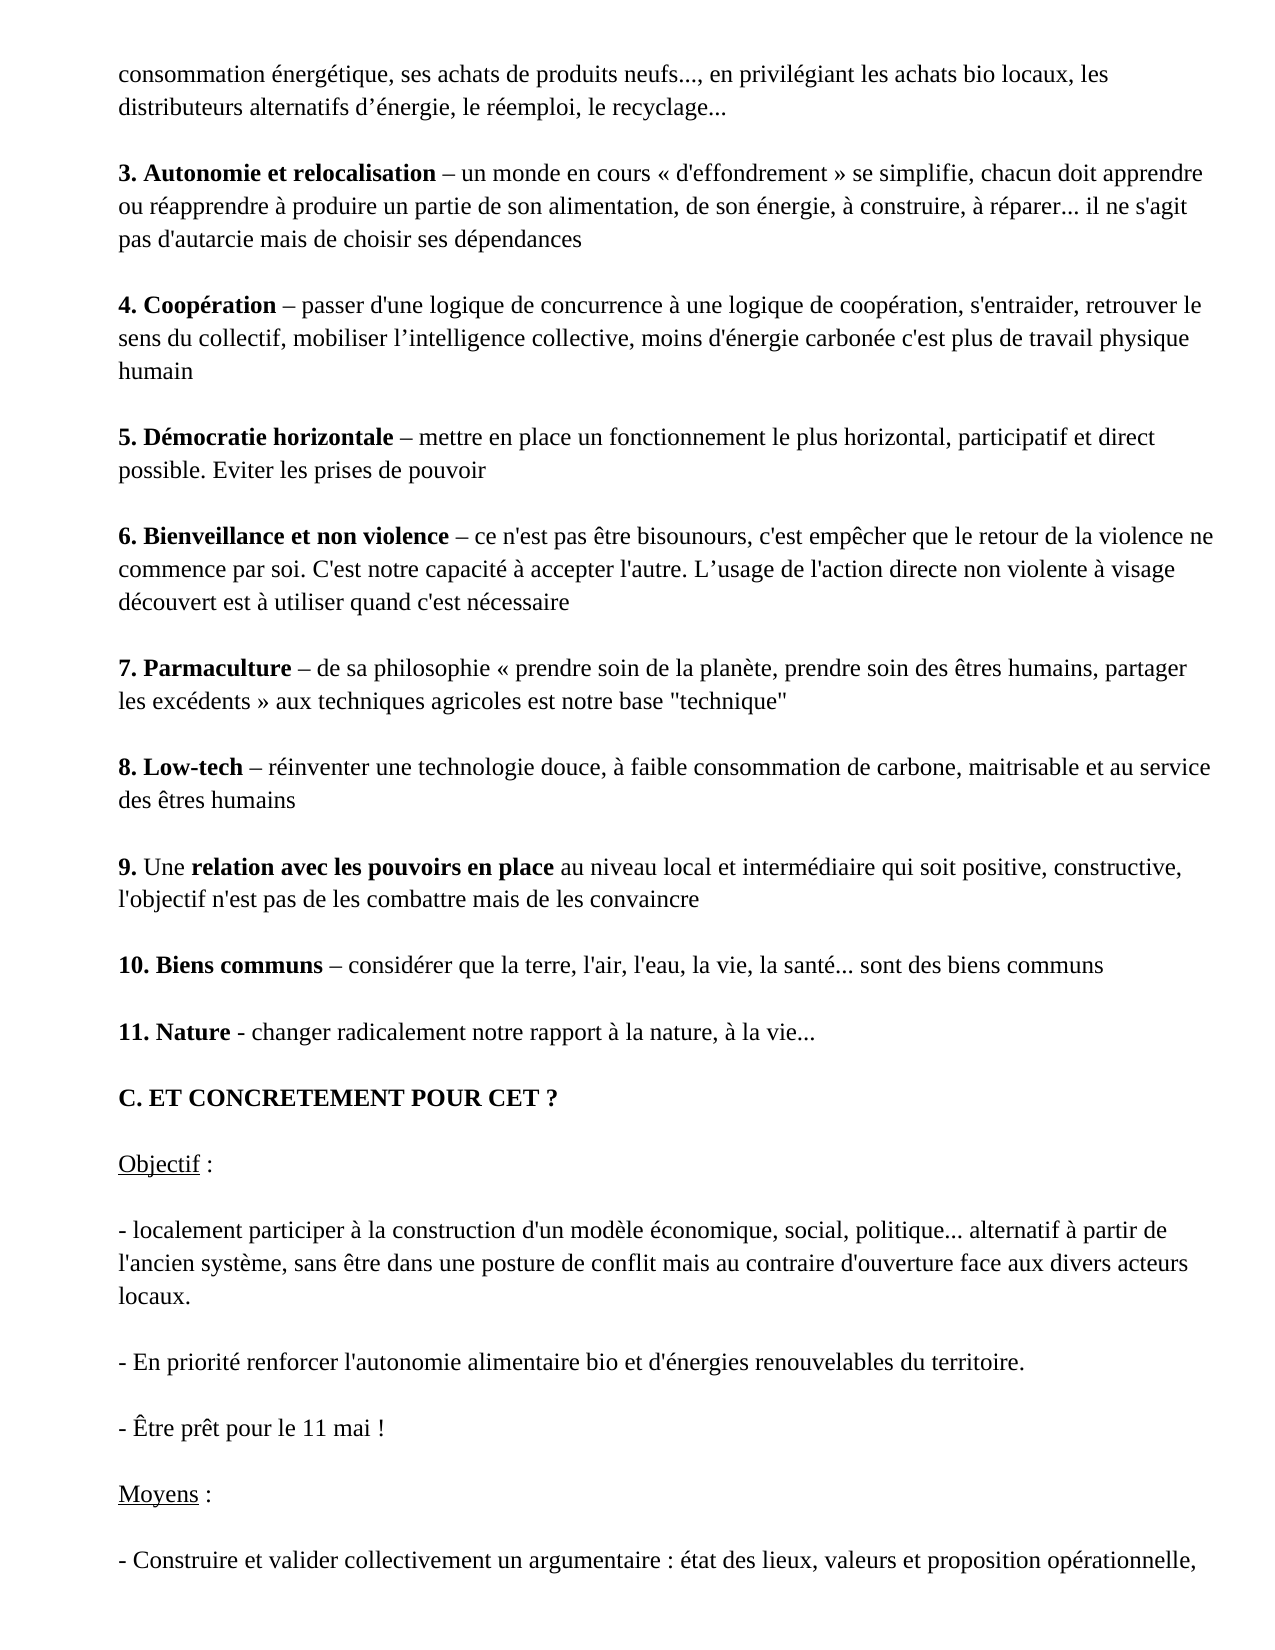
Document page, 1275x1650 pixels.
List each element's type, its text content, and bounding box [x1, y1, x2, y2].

text consommation énergétique, ses achats de produits neufs..., en privilégiant les achats bio locaux, les distributeurs alternatifs d’énergie, le réemploi, le recyclage... 3. Autonomie et relocalisation – un monde en cours « d'effondrement » se simplifie, chacun doit apprendre ou réapprendre à produire un partie de son alimentation, de son énergie, à construire, à réparer... il ne s'agit pas d'autarcie mais de choisir ses dépendances 4. Coopération – passer d'une logique de concurrence à une logique de coopération, s'entraider, retrouver le sens du collectif, mobiliser l’intelligence collective, moins d'énergie carbonée c'est plus de travail physique humain 5. Démocratie horizontale – mettre en place un fonctionnement le plus horizontal, participatif et direct possible. Eviter les prises de pouvoir 6. Bienveillance et non violence – ce n'est pas être bisounours, c'est empêcher que le retour de la violence ne commence par soi. C'est notre capacité à accepter l'autre. L’usage de l'action directe non violente à visage découvert est à utiliser quand c'est nécessaire 7. Parmaculture – de sa philosophie « prendre soin de la planète, prendre soin des êtres humains, partager les excédents » aux techniques agricoles est notre base "technique" 8. Low-tech – réinventer une technologie douce, à faible consommation de carbone, maitrisable et au service des êtres humains 9. Une relation avec les pouvoirs en place au niveau local et intermédiaire qui soit positive, constructive, l'objectif n'est pas de les combattre mais de les convaincre 10. Biens communs – considérer que la terre, l'air, l'eau, la vie, la santé... sont des biens communs 11. Nature - changer radicalement notre rapport à la nature, à la vie... C. ET CONCRETEMENT POUR CET ? Objectif : - localement participer à la construction d'un modèle économique, social, politique... alternatif à partir de l'ancien système, sans être dans une posture de conflit mais au contraire d'ouverture face aux divers acteurs locaux. - En priorité renforcer l'autonomie alimentaire bio et d'énergies renouvelables du territoire. - Être prêt pour le 11 mai ! Moyens : - Construire et valider collectivement un argumentaire : état des lieux, valeurs et proposition opérationnelle, [118, 59, 1216, 1574]
